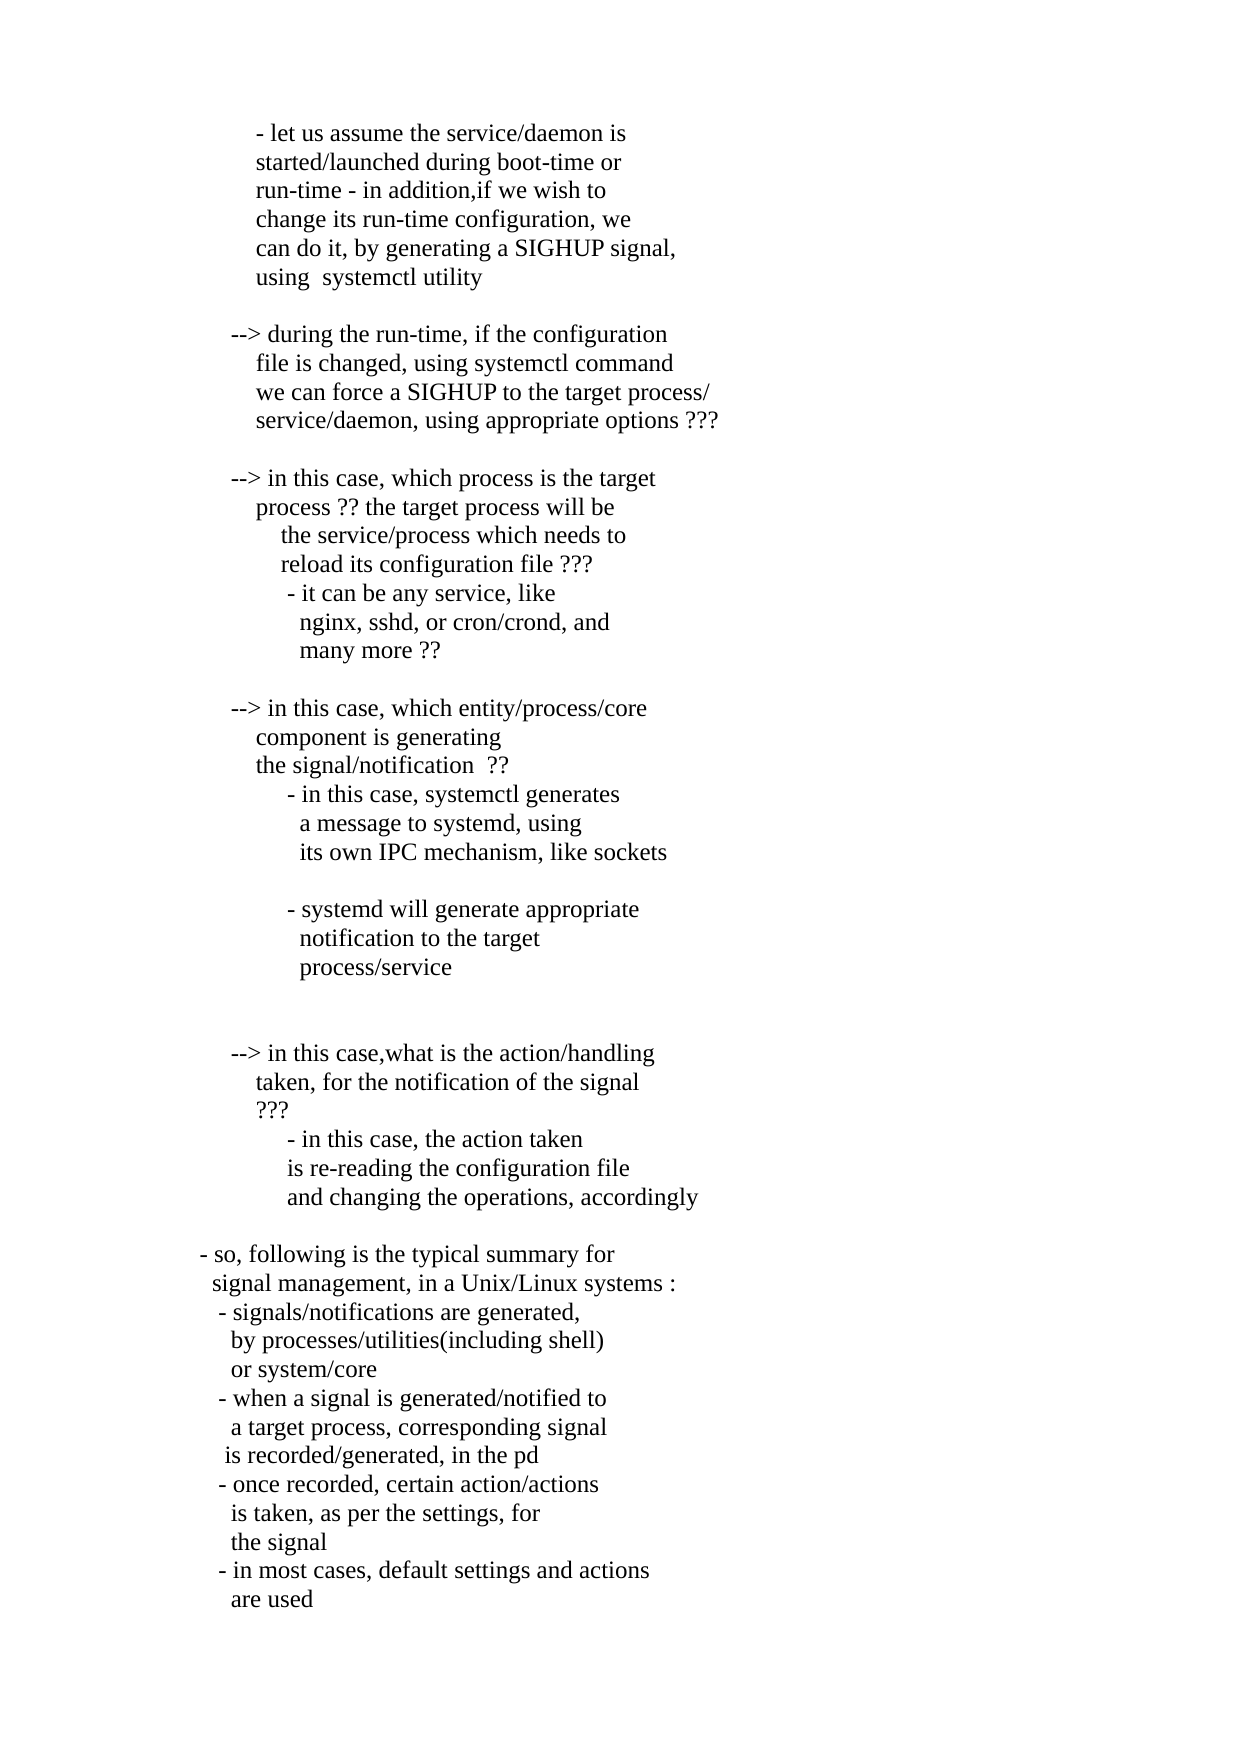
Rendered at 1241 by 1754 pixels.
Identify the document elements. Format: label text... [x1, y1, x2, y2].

text - it can be any service, like [118, 578, 1122, 607]
text is re-reading the configuration file [118, 1153, 1122, 1182]
text a target process, corresponding signal [118, 1412, 1122, 1441]
text using systemctl utility [118, 262, 1122, 291]
text is taken, as per the settings, for [118, 1498, 1122, 1527]
text taken, for the notification of the signal [118, 1067, 1122, 1096]
text nginx, sshd, or cron/crond, and [118, 607, 1122, 636]
text is recorded/generated, in the pd [118, 1441, 1122, 1469]
text service/daemon, using appropriate options ??? [118, 406, 1122, 434]
text the service/process which needs to [118, 521, 1122, 549]
text - when a signal is generated/notified to [118, 1383, 1122, 1412]
text - so, following is the typical summary for [118, 1239, 1122, 1268]
text ??? [118, 1096, 1122, 1124]
text the signal [118, 1527, 1122, 1556]
text - once recorded, certain action/actions [118, 1469, 1122, 1498]
text its own IPC mechanism, like sockets [118, 837, 1122, 866]
text can do it, by generating a SIGHUP signal, [118, 233, 1122, 262]
text - in this case, systemctl generates [118, 779, 1122, 808]
text - signals/notifications are generated, [118, 1297, 1122, 1326]
text and changing the operations, accordingly [118, 1182, 1122, 1211]
text we can force a SIGHUP to the target process/ [118, 377, 1122, 406]
text - systemd will generate appropriate [118, 894, 1122, 923]
text process/service [118, 952, 1122, 981]
text --> in this case, which process is the target [118, 463, 1122, 492]
text file is changed, using systemctl command [118, 348, 1122, 377]
text are used [118, 1584, 1122, 1613]
text - let us assume the service/daemon is [118, 118, 1122, 147]
text notification to the target [118, 923, 1122, 952]
text signal management, in a Unix/Linux systems : [118, 1268, 1122, 1297]
text change its run-time configuration, we [118, 204, 1122, 233]
text --> in this case, which entity/process/core [118, 693, 1122, 722]
text the signal/notification ?? [118, 751, 1122, 779]
text many more ?? [118, 636, 1122, 664]
text run-time - in addition,if we wish to [118, 176, 1122, 204]
text --> during the run-time, if the configuration [118, 319, 1122, 348]
text process ?? the target process will be [118, 492, 1122, 521]
text - in this case, the action taken [118, 1124, 1122, 1153]
text reload its configuration file ??? [118, 549, 1122, 578]
text by processes/utilities(including shell) [118, 1326, 1122, 1354]
text a message to systemd, using [118, 808, 1122, 837]
text started/launched during boot-time or [118, 147, 1122, 176]
text or system/core [118, 1354, 1122, 1383]
text --> in this case,what is the action/handling [118, 1038, 1122, 1067]
text - in most cases, default settings and actions [118, 1556, 1122, 1584]
text component is generating [118, 722, 1122, 751]
